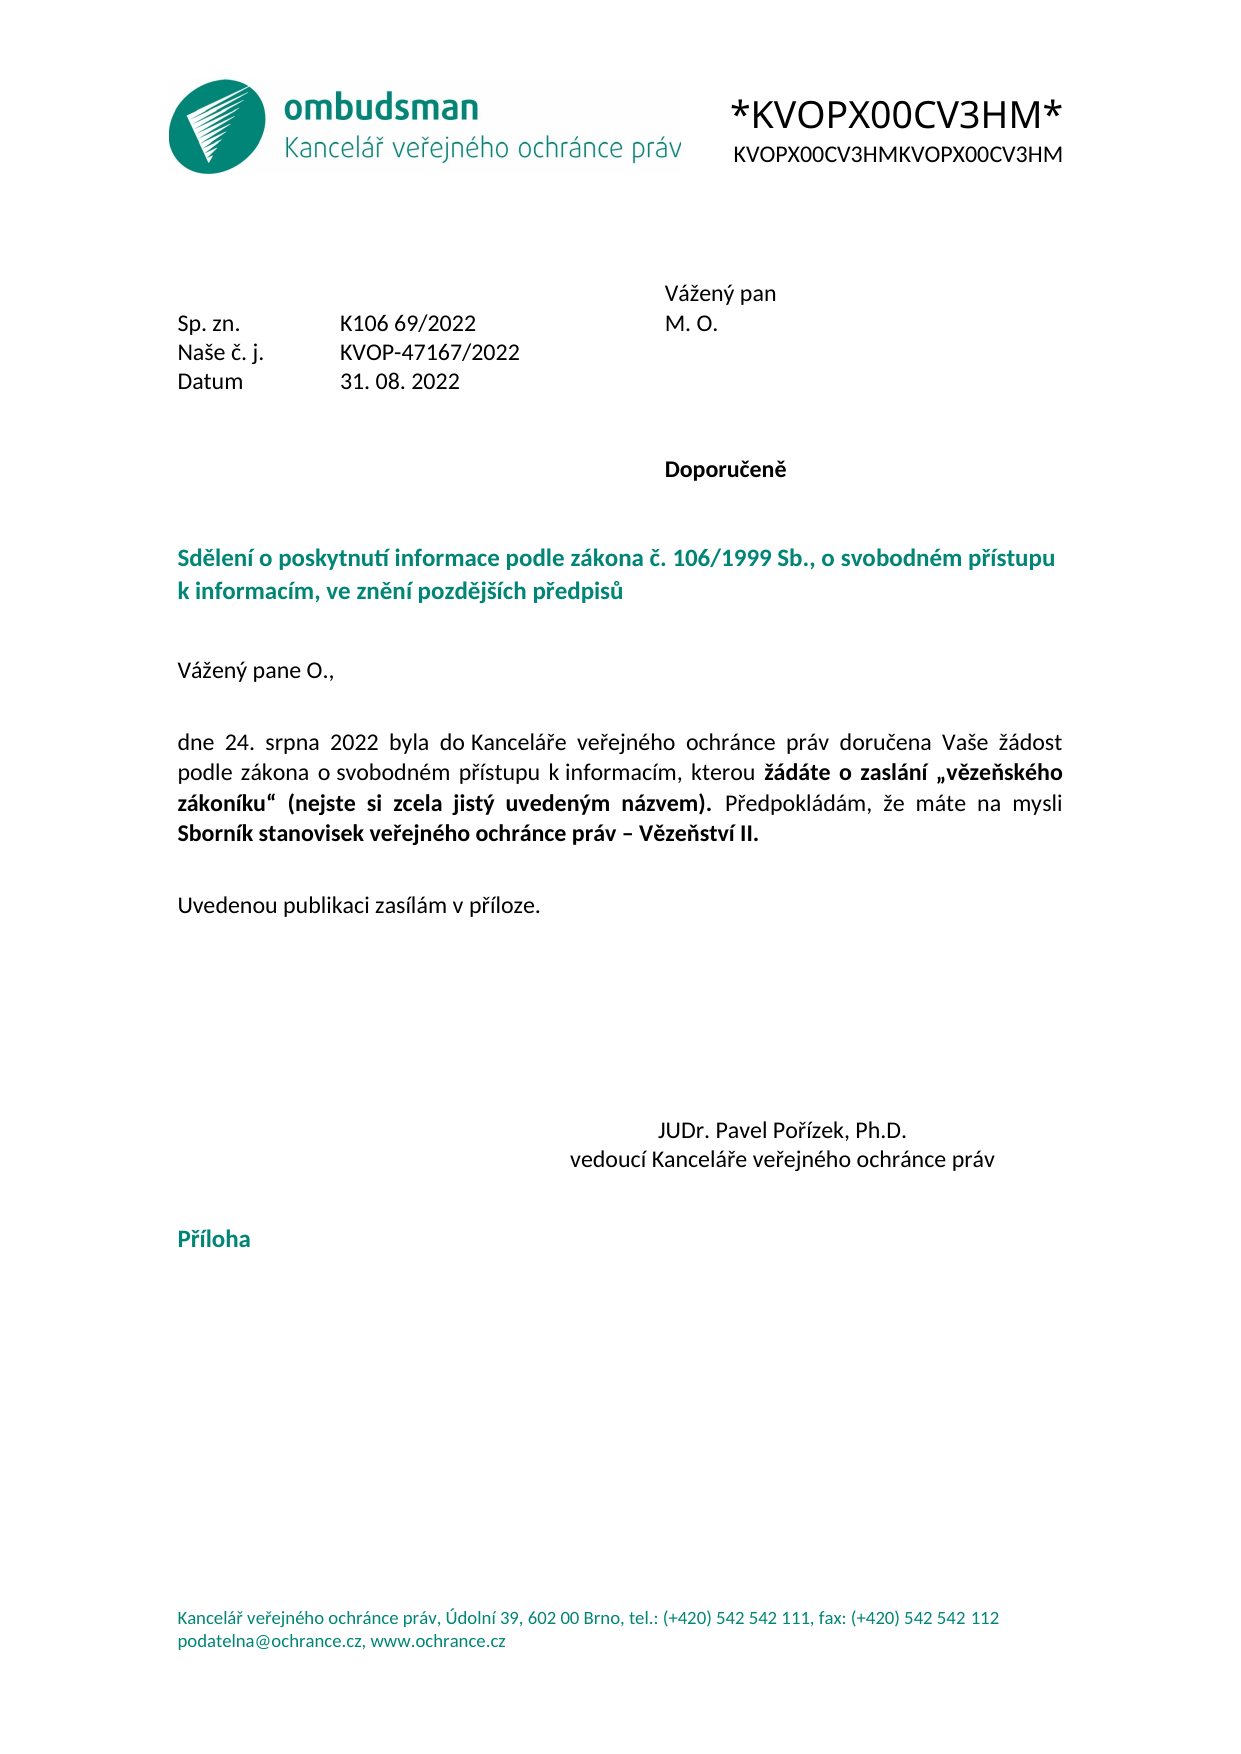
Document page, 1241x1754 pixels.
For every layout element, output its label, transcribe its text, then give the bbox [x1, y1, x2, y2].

table_header Sp. zn. Naše č. j. Datum [177, 220, 340, 542]
text JUDr. Pavel Pořízek, Ph.D. [502, 1115, 1063, 1144]
text vedoucí Kanceláře veřejného ochránce práv [502, 1144, 1063, 1173]
table_header K106 69/2022 KVOP-47167/2022 31. 08. 2022 [340, 220, 664, 542]
text dne 24. srpna 2022 byla do Kanceláře veřejného ochránce práv doručena Vaše žádost podle zákona o svobodném přístupu k informacím, kterou žádáte o zaslání „vězeňského zákoníku“ (nejste si zcela jistý uvedeným názvem). Předpokládám, že máte na mysli Sborník stanovisek veřejného ochránce práv – Vězeňství II. [177, 727, 1063, 847]
text Vážený pane O., [177, 655, 1063, 684]
text Příloha [177, 1223, 1063, 1254]
text Uvedenou publikaci zasílám v příloze. [177, 890, 1063, 919]
subtitle Sdělení o poskytnutí informace podle zákona č. 106/1999 Sb., o svobodném přístupu k informacím, ve znění pozdějších předpisů [177, 542, 1063, 606]
table_header Vážený pan M. O. Doporučeně [665, 220, 1085, 542]
